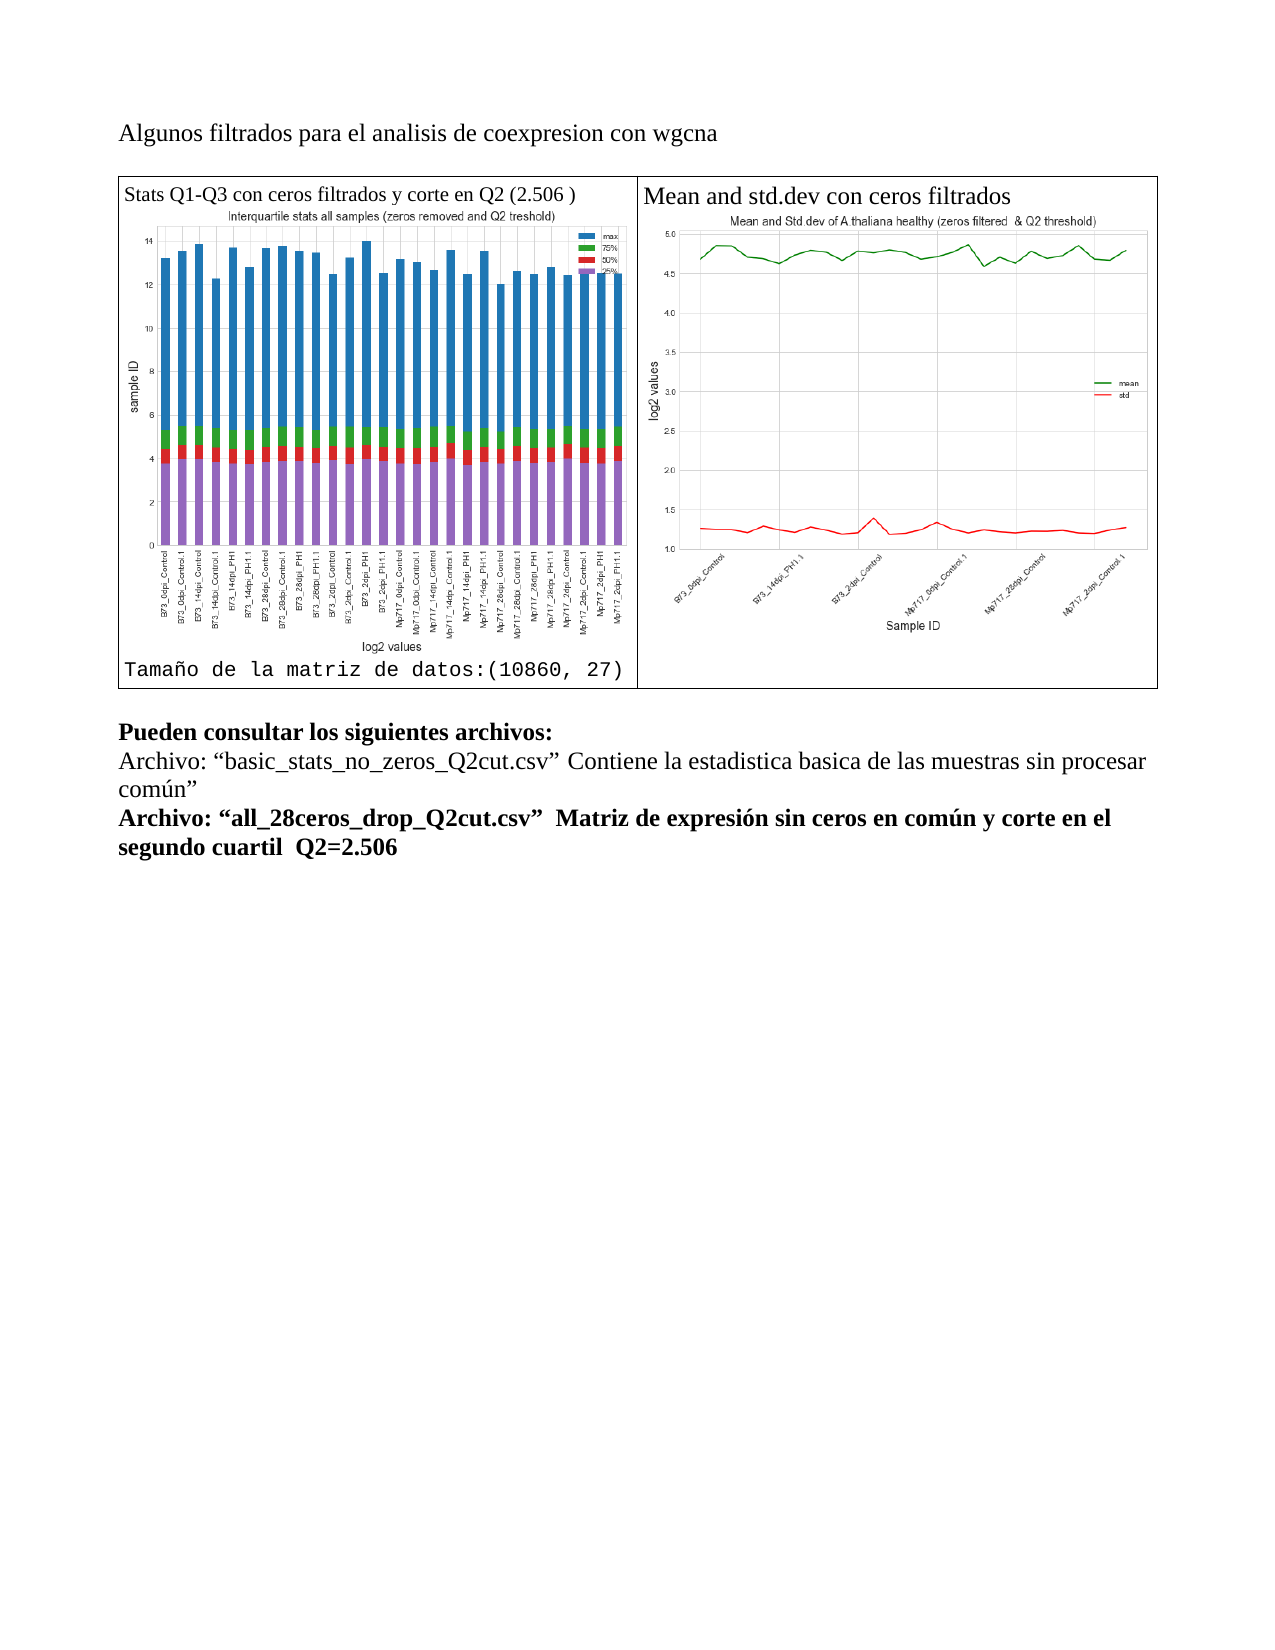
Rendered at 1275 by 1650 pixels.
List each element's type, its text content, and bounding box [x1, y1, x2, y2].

picture [123, 205, 632, 659]
text común” [118, 774, 1157, 803]
text Archivo: “basic_stats_no_zeros_Q2cut.csv” Contiene la estadistica basica de las muestras sin procesar [118, 746, 1157, 774]
picture [643, 210, 1152, 638]
text Pueden consultar los siguientes archivos: [118, 717, 1157, 746]
table_header Mean and std.dev con ceros filtrados [638, 177, 1157, 688]
text Archivo: “all_28ceros_drop_Q2cut.csv” Matriz de expresión sin ceros en común y corte en el segundo cuartil Q2=2.506 [118, 803, 1157, 861]
table_header Stats Q1-Q3 con ceros filtrados y corte en Q2 (2.506 ) Tamaño de la matriz de datos:(10860, 27) [119, 177, 637, 688]
text Algunos filtrados para el analisis de coexpresion con wgcna [118, 118, 1157, 147]
